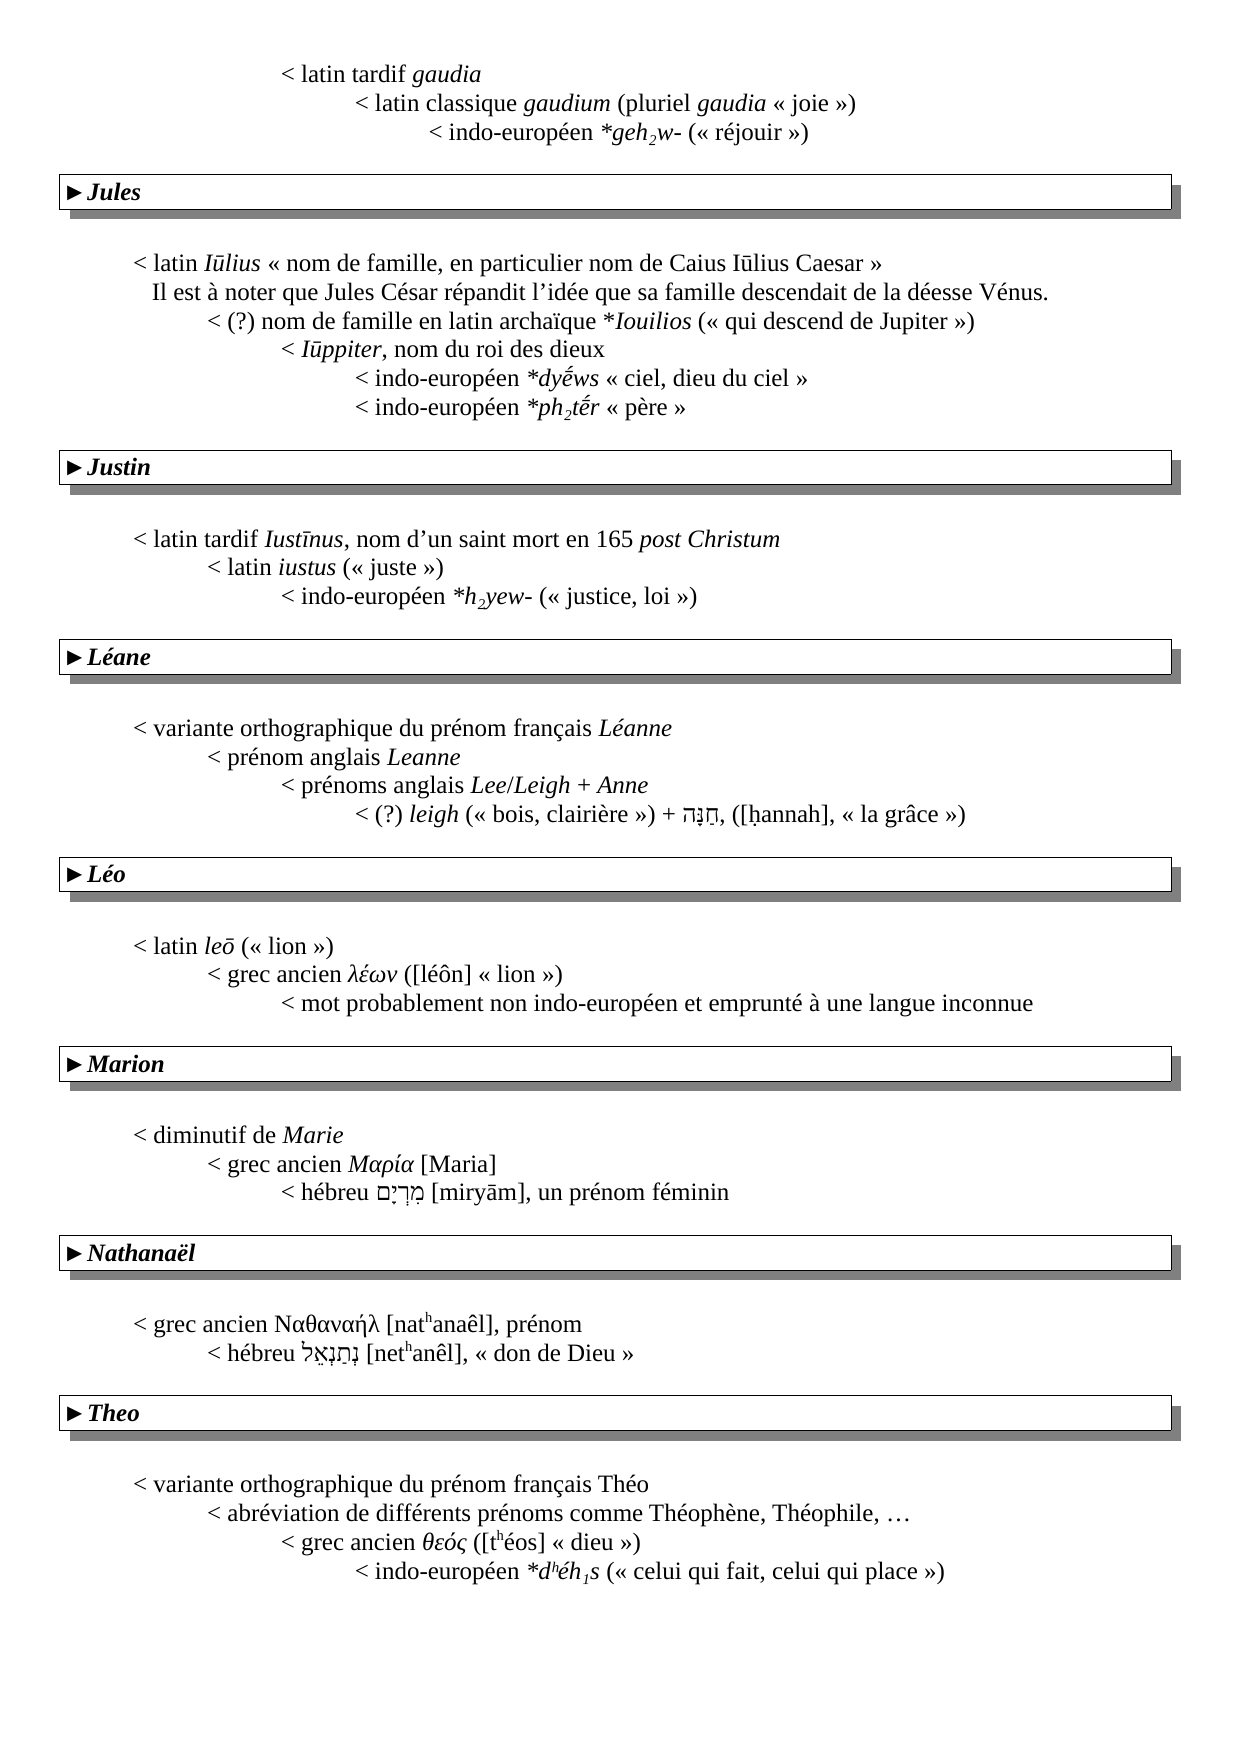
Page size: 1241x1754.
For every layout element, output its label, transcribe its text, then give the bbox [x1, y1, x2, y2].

text < indo-européen *ph₂tḗr « père » [59, 392, 1181, 421]
text < variante orthographique du prénom français Théo [59, 1469, 1181, 1498]
text < diminutif de Marie [59, 1120, 1181, 1149]
text < indo-européen *geh₂w- (« réjouir ») [59, 117, 1181, 145]
text ►Nathanaël [60, 1236, 1171, 1270]
text < mot probablement non indo-européen et emprunté à une langue inconnue [59, 988, 1181, 1017]
text < latin leō (« lion ») [59, 931, 1181, 959]
text < prénoms anglais Lee/Leigh + Anne [59, 770, 1181, 799]
text < latin Iūlius « nom de famille, en particulier nom de Caius Iūlius Caesar » [59, 248, 1181, 277]
text ►Léo [60, 858, 1171, 891]
text < (?) nom de famille en latin archaïque *Iouilios (« qui descend de Jupiter ») [59, 306, 1181, 334]
text < grec ancien θεός ([théos] « dieu ») [59, 1527, 1181, 1556]
text < grec ancien Μαρία [Maria] [59, 1149, 1181, 1177]
text < indo-européen *dʰéh₁s (« celui qui fait, celui qui place ») [59, 1556, 1181, 1584]
text < (?) leigh (« bois, clairière ») + חַנָּה, ([ḥannah], « la grâce ») [59, 799, 1181, 828]
text < hébreu מִרְיָם‎ [miryām], un prénom féminin [59, 1177, 1181, 1206]
text < grec ancien Ναθαναήλ [nathanaêl], prénom [59, 1309, 1181, 1338]
text < Iūppiter, nom du roi des dieux [59, 334, 1181, 363]
text < indo-européen *h₂yew- (« justice, loi ») [59, 581, 1181, 610]
text < grec ancien λέων ([léôn] « lion ») [59, 959, 1181, 988]
text ►Jules [60, 175, 1171, 209]
text Il est à noter que Jules César répandit l’idée que sa famille descendait de la déesse Vénus. [59, 277, 1181, 306]
text < abréviation de différents prénoms comme Théophène, Théophile, … [59, 1498, 1181, 1527]
text ►Marion [60, 1047, 1171, 1081]
text < latin tardif Iustīnus, nom d’un saint mort en 165 post Christum [59, 524, 1181, 552]
text < hébreu נְתַנְאֵל [nethanêl], « don de Dieu » [59, 1338, 1181, 1367]
text < prénom anglais Leanne [59, 742, 1181, 770]
text < latin tardif gaudia [59, 59, 1181, 88]
text ►Léane [60, 640, 1171, 673]
text < variante orthographique du prénom français Léanne [59, 713, 1181, 742]
text < latin iustus (« juste ») [59, 552, 1181, 581]
text ►Justin [60, 451, 1171, 484]
text < indo-européen *dyḗws « ciel, dieu du ciel » [59, 363, 1181, 392]
text ►Theo [60, 1396, 1171, 1430]
text < latin classique gaudium (pluriel gaudia « joie ») [59, 88, 1181, 117]
